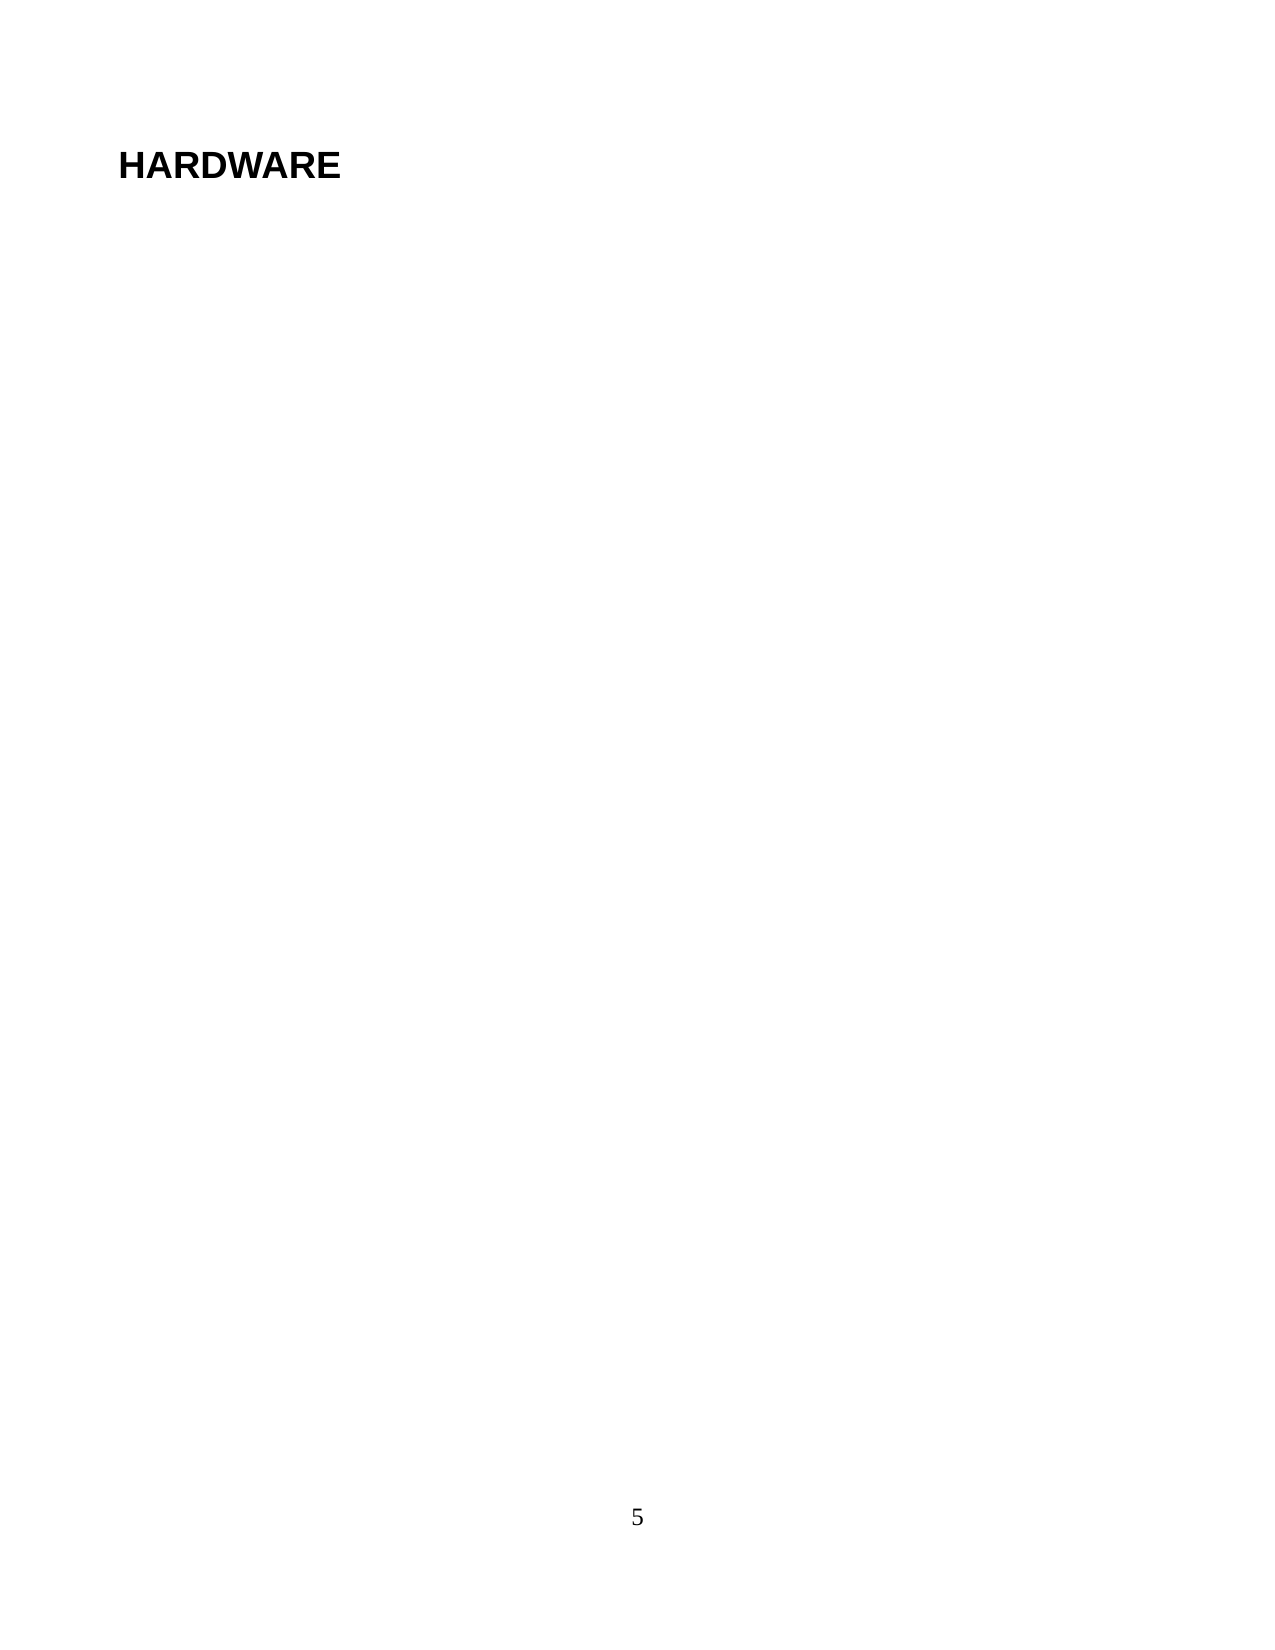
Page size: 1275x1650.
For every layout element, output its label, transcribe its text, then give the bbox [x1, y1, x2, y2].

subtitle HARDWARE [118, 143, 1157, 187]
